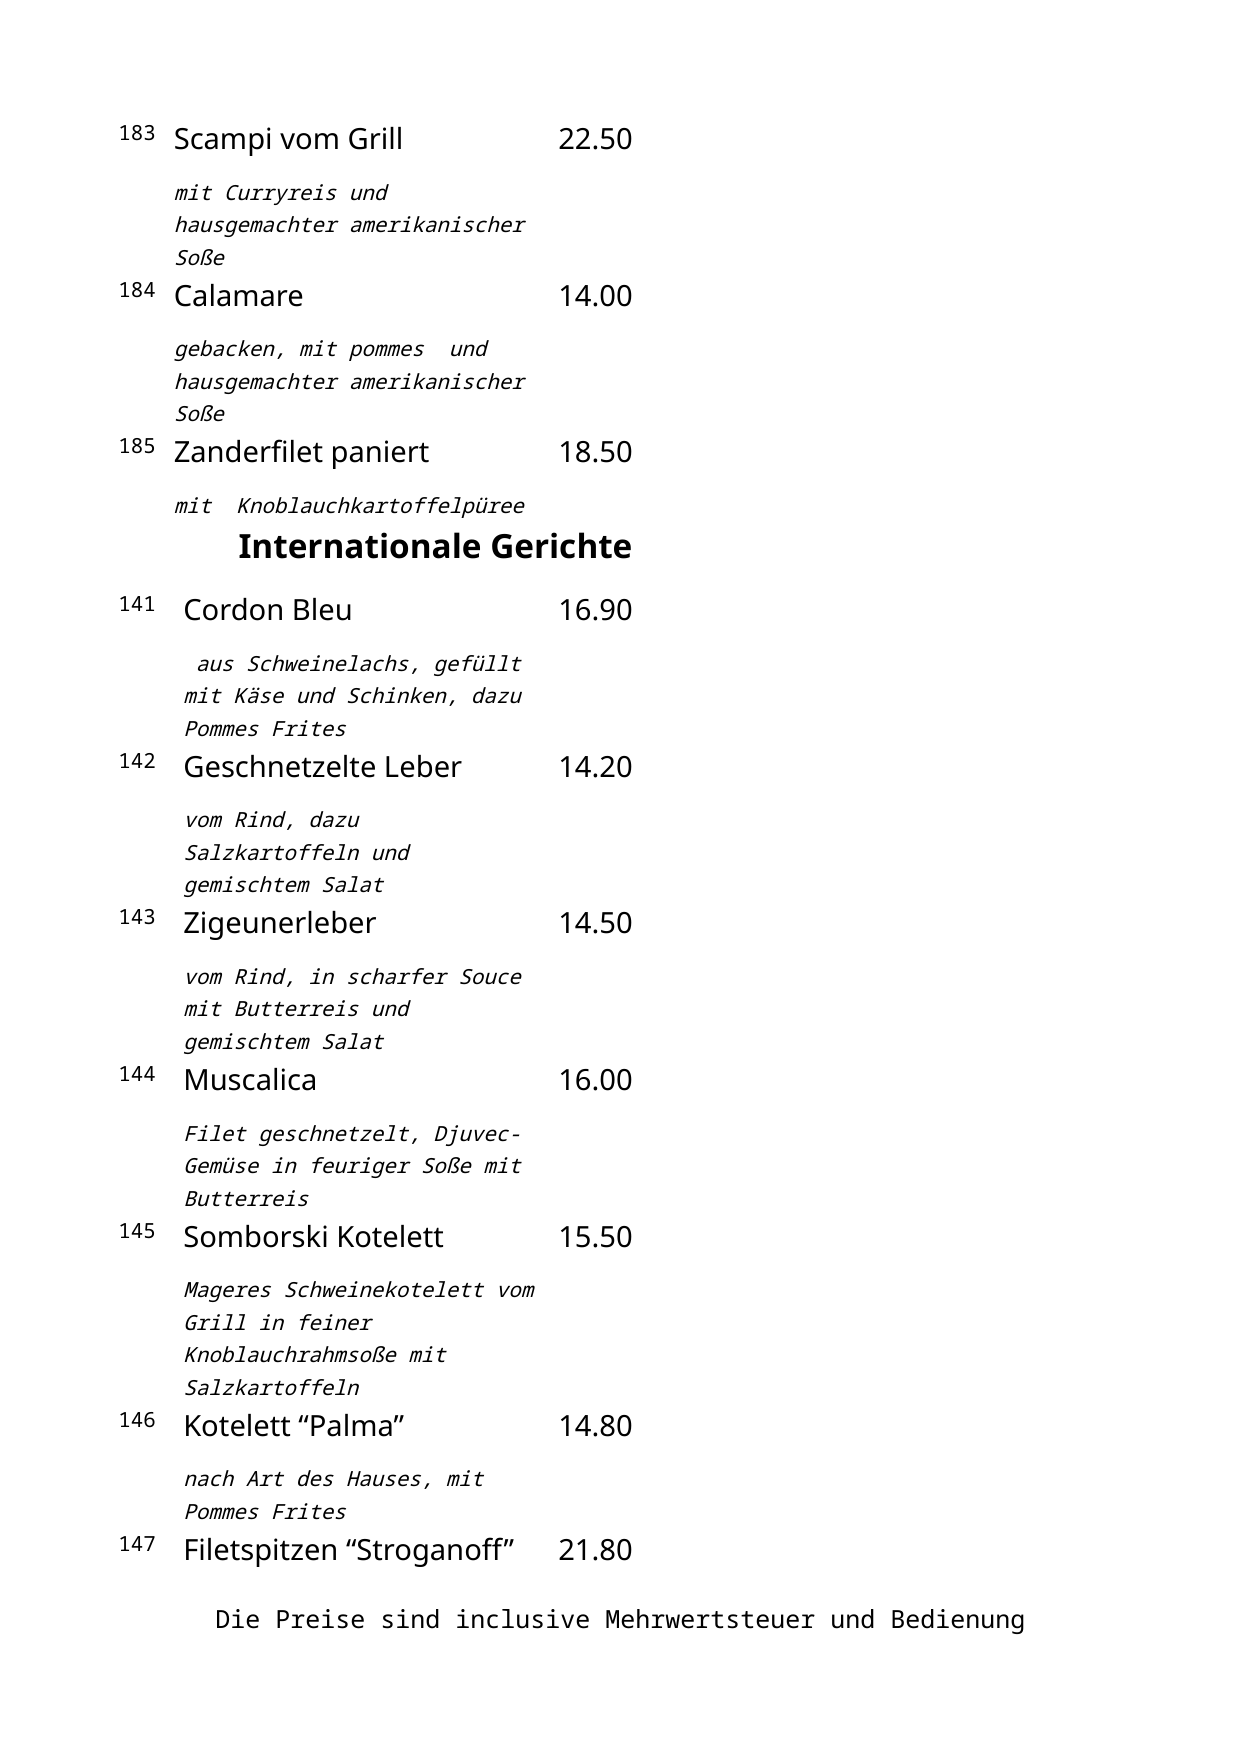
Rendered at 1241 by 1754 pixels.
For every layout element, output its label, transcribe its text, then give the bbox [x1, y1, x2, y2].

table_cell Zanderfilet paniert mit Knoblauchkartoffelpüree [174, 431, 539, 523]
table_cell Geschnetzelte Leber vom Rind, dazu Salzkartoffeln und gemischtem Salat [183, 746, 540, 902]
table_cell 15.50 [540, 1216, 632, 1405]
table_cell 14.00 [539, 275, 632, 431]
table_cell Calamare gebacken, mit pommes und hausgemachter amerikanischer Soße [174, 275, 539, 431]
table_cell Kotelett “Palma” nach Art des Hauses, mit Pommes Frites [183, 1405, 540, 1529]
table_cell 183 [118, 118, 173, 275]
table_cell Cordon Bleu aus Schweinelachs, gefüllt mit Käse und Schinken, dazu Pommes Frites [183, 589, 540, 746]
table_cell 184 [118, 275, 173, 431]
table_cell 16.90 [540, 589, 632, 746]
table_cell Scampi vom Grill mit Curryreis und hausgemachter amerikanischer Soße [174, 118, 539, 275]
table_cell 146 [118, 1405, 183, 1529]
table_cell 141 [118, 589, 183, 746]
table_cell 14.80 [540, 1405, 632, 1529]
table_cell 14.50 [540, 903, 632, 1059]
table_header Internationale Gerichte [118, 523, 632, 589]
table_cell 185 [118, 431, 173, 523]
table_cell Zigeunerleber vom Rind, in scharfer Souce mit Butterreis und gemischtem Salat [183, 903, 540, 1059]
table_cell 18.50 [539, 431, 632, 523]
table_cell Muscalica Filet geschnetzelt, Djuvec- Gemüse in feuriger Soße mit Butterreis [183, 1059, 540, 1216]
table_cell 142 [118, 746, 183, 902]
table_cell 21.80 [540, 1529, 632, 1569]
table_cell 143 [118, 903, 183, 1059]
table_cell 145 [118, 1216, 183, 1405]
table_cell 147 [118, 1529, 183, 1569]
table_cell 14.20 [540, 746, 632, 902]
table_cell Somborski Kotelett Mageres Schweinekotelett vom Grill in feiner Knoblauchrahmsoße mit Salzkartoffeln [183, 1216, 540, 1405]
table_cell 144 [118, 1059, 183, 1216]
table_cell 22.50 [539, 118, 632, 275]
table_cell 16.00 [540, 1059, 632, 1216]
table_cell Filetspitzen “Stroganoff” [183, 1529, 540, 1569]
